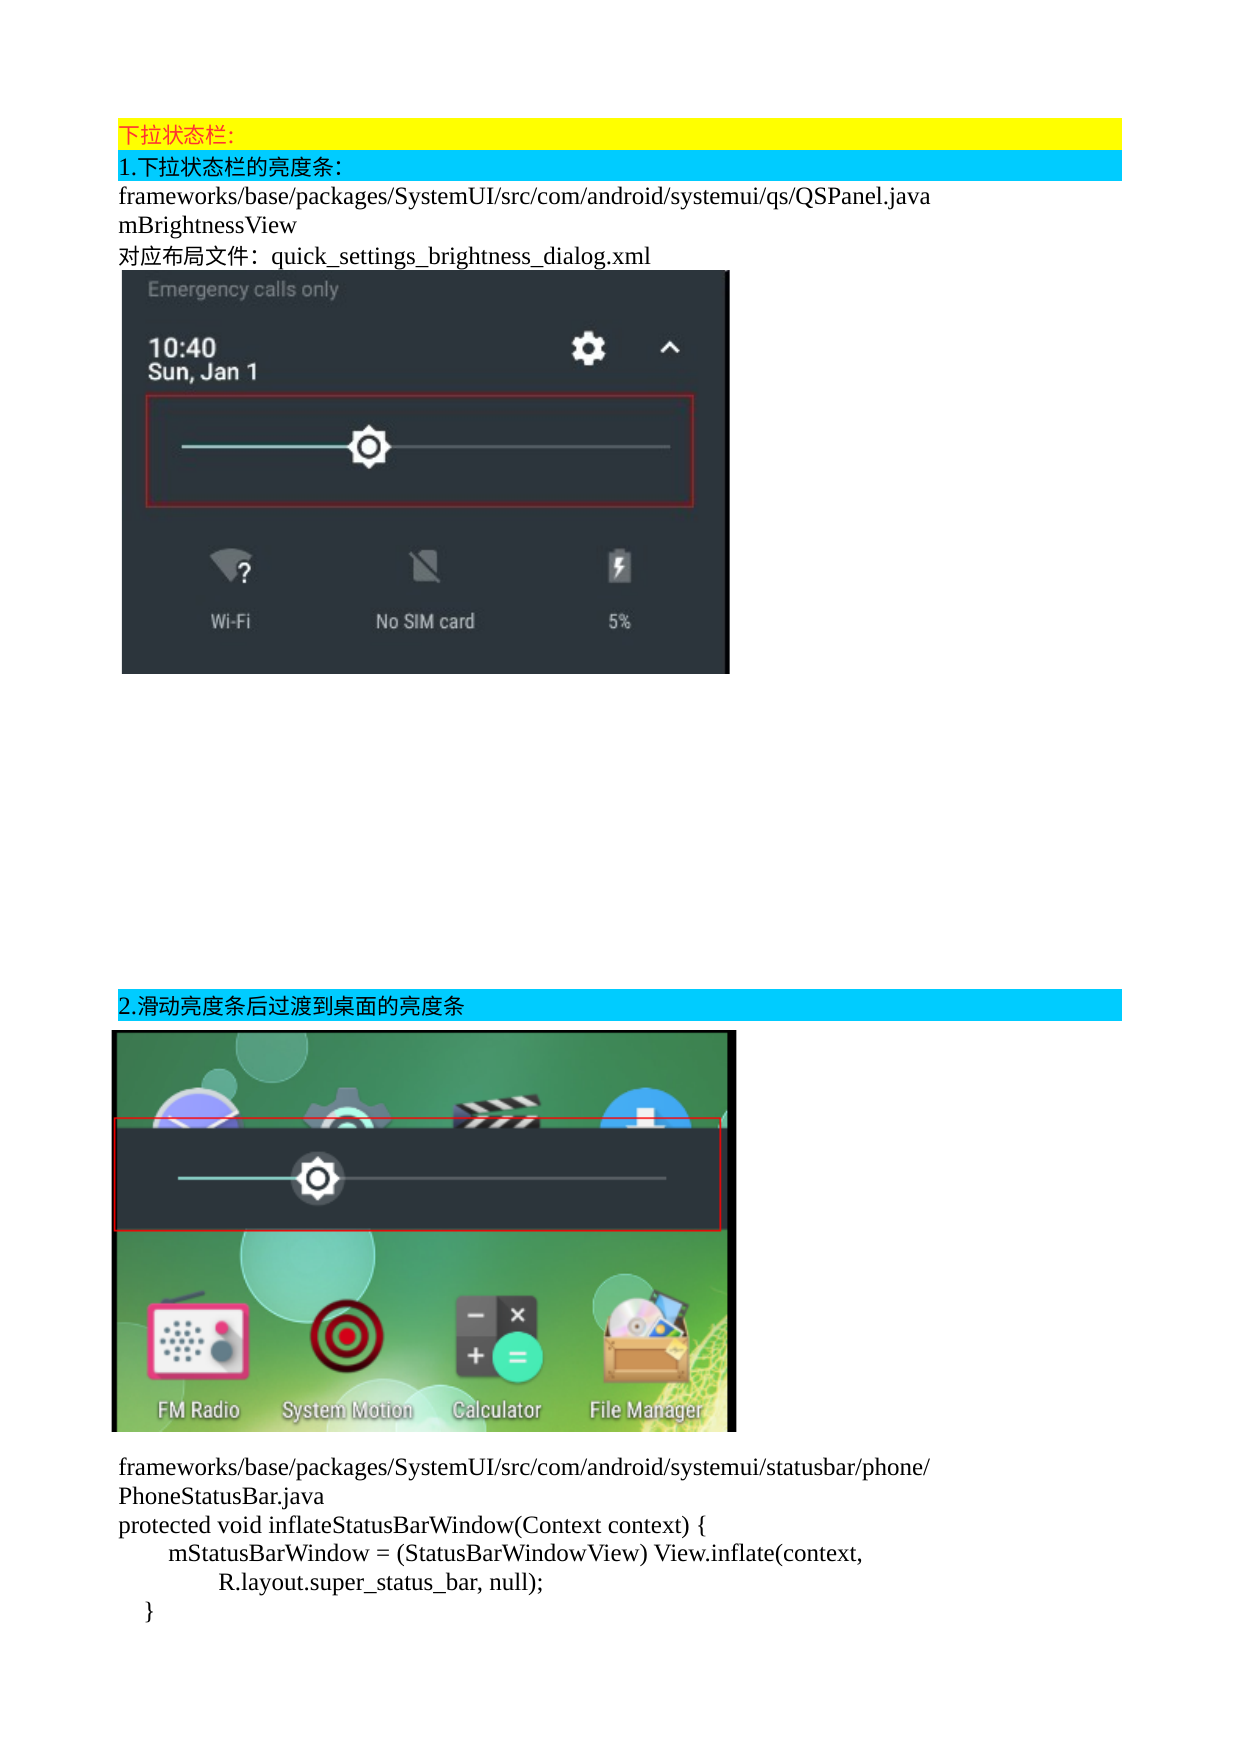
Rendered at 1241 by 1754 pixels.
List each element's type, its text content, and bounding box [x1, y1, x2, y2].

text 下拉状态栏: [118, 118, 1122, 150]
text protected void inflateStatusBarWindow(Context context) { [118, 1510, 1122, 1538]
text frameworks/base/packages/SystemUI/src/com/android/systemui/statusbar/phone/PhoneStatusBar.java [118, 1452, 1122, 1510]
text mBrightnessView [118, 210, 1122, 239]
text R.layout.super_status_bar, null); [118, 1567, 1122, 1596]
picture [111, 1030, 737, 1432]
text mStatusBarWindow = (StatusBarWindowView) View.inflate(context, [118, 1538, 1122, 1567]
text 对应布局文件：quick_settings_brightness_dialog.xml [118, 239, 1122, 271]
text 2.滑动亮度条后过渡到桌面的亮度条 [118, 989, 1122, 1021]
text 1.下拉状态栏的亮度条： [118, 150, 1122, 181]
text frameworks/base/packages/SystemUI/src/com/android/systemui/qs/QSPanel.java [118, 181, 1122, 210]
picture [121, 270, 730, 674]
text } [118, 1596, 1122, 1625]
